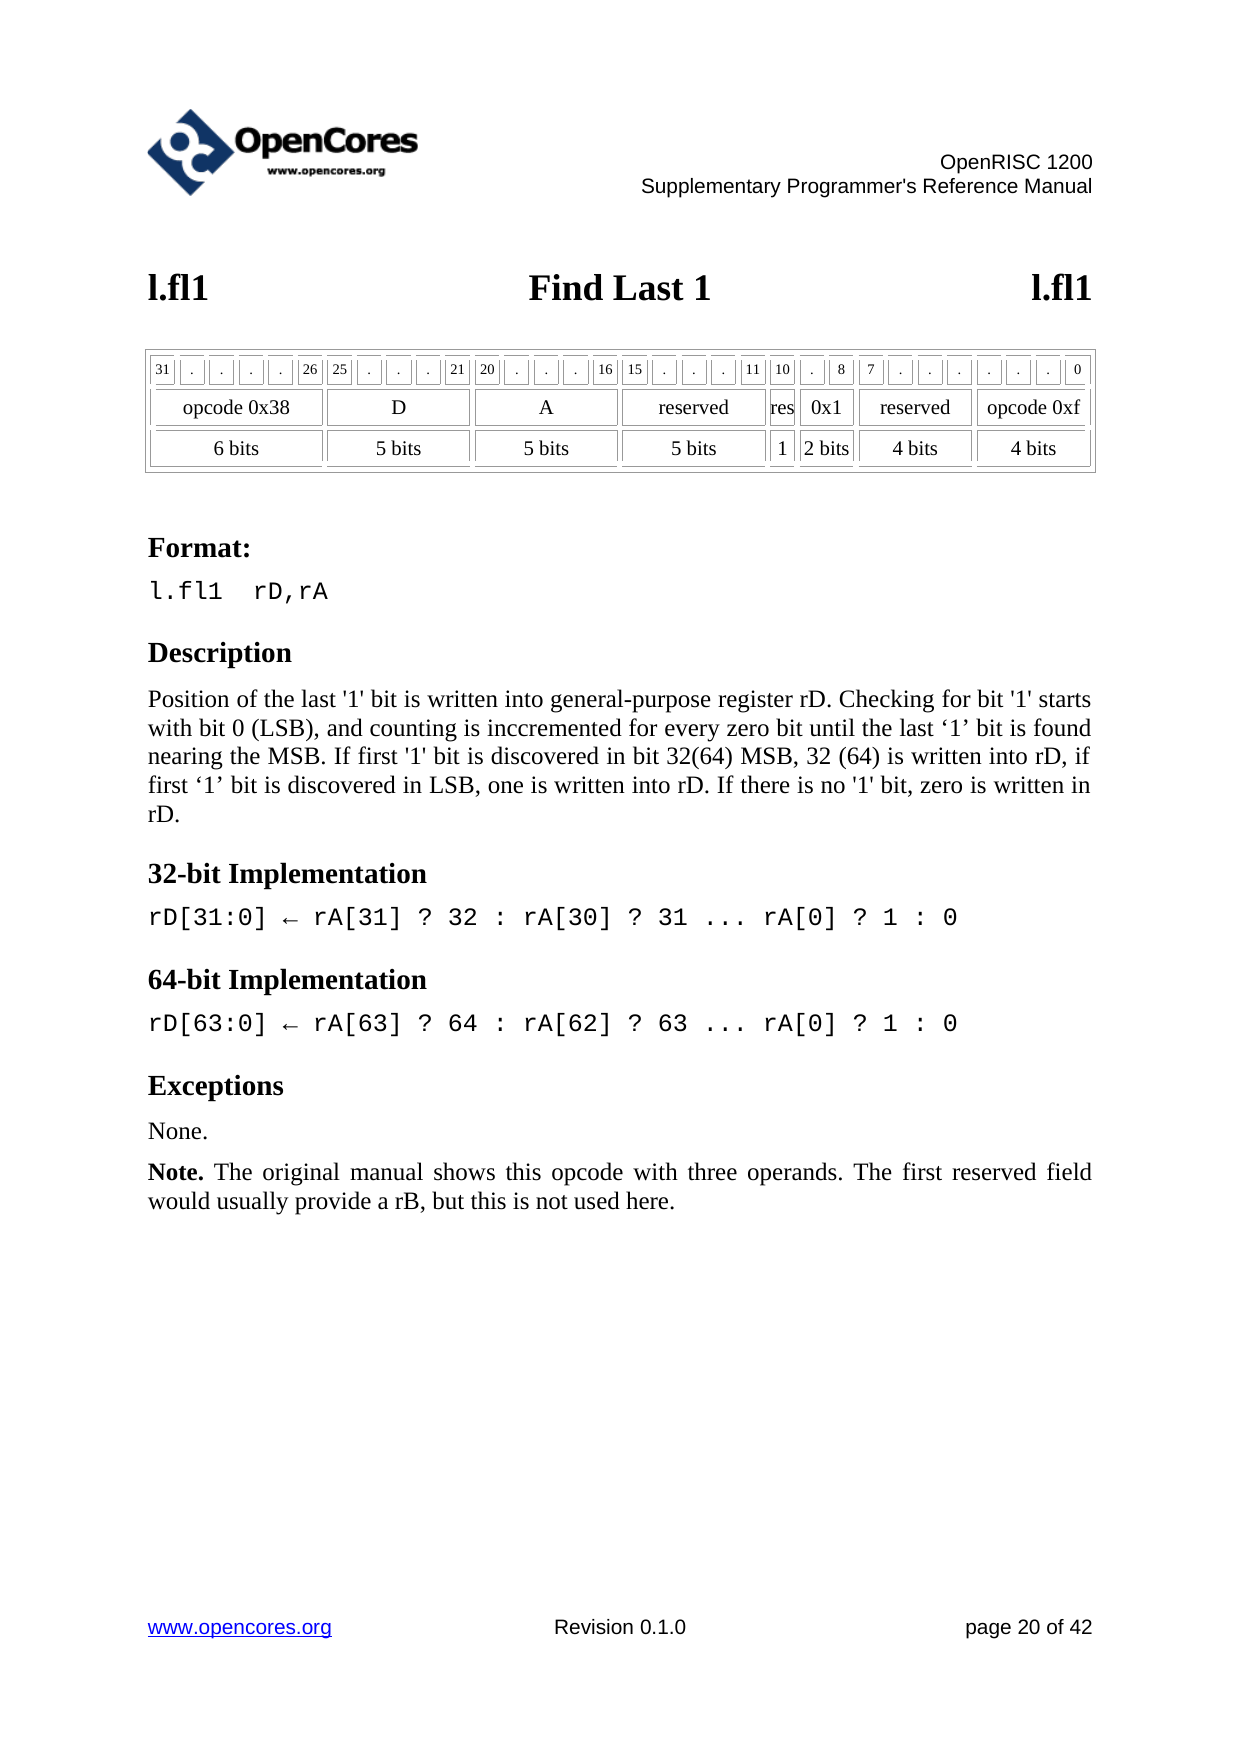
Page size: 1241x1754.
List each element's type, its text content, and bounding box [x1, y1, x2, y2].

table_header . [679, 350, 708, 383]
table_header 8 [826, 350, 856, 383]
table_cell 4 bits [856, 425, 974, 466]
table_header . [649, 350, 679, 383]
table_header . [561, 350, 590, 383]
table_cell 1 [768, 425, 797, 466]
table_header . [207, 350, 236, 383]
table_header 11 [738, 350, 767, 383]
picture [147, 109, 418, 196]
table_header . [531, 350, 561, 383]
text rD[31:0] ← rA[31] ? 32 : rA[30] ? 31 ... rA[0] ? 1 : 0 [148, 905, 1093, 933]
table_header . [413, 350, 443, 383]
table_cell 6 bits [148, 425, 325, 466]
table_header l.fl1 [915, 227, 1093, 308]
table_header . [886, 350, 915, 383]
table_cell opcode 0xf [974, 384, 1093, 425]
table_header . [1004, 350, 1033, 383]
table_cell opcode 0x38 [148, 384, 325, 425]
table_header . [797, 350, 826, 383]
table_cell 5 bits [620, 425, 767, 466]
table_header . [915, 350, 944, 383]
table_cell 0x1 [797, 384, 856, 425]
table_cell D [325, 384, 472, 425]
title Format: [148, 530, 1093, 563]
table_cell res [768, 384, 797, 425]
title Exceptions [148, 1068, 1093, 1101]
text rD[63:0] ← rA[63] ? 64 : rA[62] ? 63 ... rA[0] ? 1 : 0 [148, 1011, 1093, 1039]
title Description [148, 636, 1093, 669]
table_header 25 [325, 350, 354, 383]
table_header . [1033, 350, 1063, 383]
text Note. The original manual shows this opcode with three operands. The first reserved field would usually provide a rB, but this is not used here. [148, 1157, 1093, 1215]
table_header . [354, 350, 384, 383]
table_cell A [472, 384, 620, 425]
table_header . [945, 350, 974, 383]
table_header l.fl1 [148, 227, 325, 308]
table_header . [236, 350, 266, 383]
table_cell 2 bits [797, 425, 856, 466]
table_header 31 [148, 350, 177, 383]
table_cell reserved [620, 384, 767, 425]
table_cell 4 bits [974, 425, 1093, 466]
table_header 20 [472, 350, 502, 383]
table_header . [266, 350, 295, 383]
table_cell 5 bits [472, 425, 620, 466]
table_header . [384, 350, 413, 383]
table_header . [177, 350, 207, 383]
table_header 7 [856, 350, 886, 383]
table_header Find Last 1 [325, 227, 915, 308]
table_header . [974, 350, 1003, 383]
table_header 10 [768, 350, 797, 383]
text l.fl1 rD,rA [148, 578, 1093, 607]
table_header 16 [590, 350, 620, 383]
table_header 26 [295, 350, 325, 383]
text None. [148, 1116, 1093, 1145]
text Position of the last '1' bit is written into general-purpose register rD. Checking for bit '1' starts with bit 0 (LSB), and counting is inccremented for every zero bit until the last ‘1’ bit is found nearing the MSB. If first '1' bit is discovered in bit 32(64) MSB, 32 (64) is written into rD, if first ‘1’ bit is discovered in LSB, one is written into rD. If there is no '1' bit, zero is written in rD. [148, 684, 1093, 828]
title 64-bit Implementation [148, 962, 1093, 996]
title 32-bit Implementation [148, 857, 1093, 890]
table_cell 5 bits [325, 425, 472, 466]
table_header 15 [620, 350, 649, 383]
table_cell reserved [856, 384, 974, 425]
table_header 0 [1063, 350, 1093, 383]
table_header . [502, 350, 531, 383]
table_header . [708, 350, 738, 383]
table_header 21 [443, 350, 472, 383]
